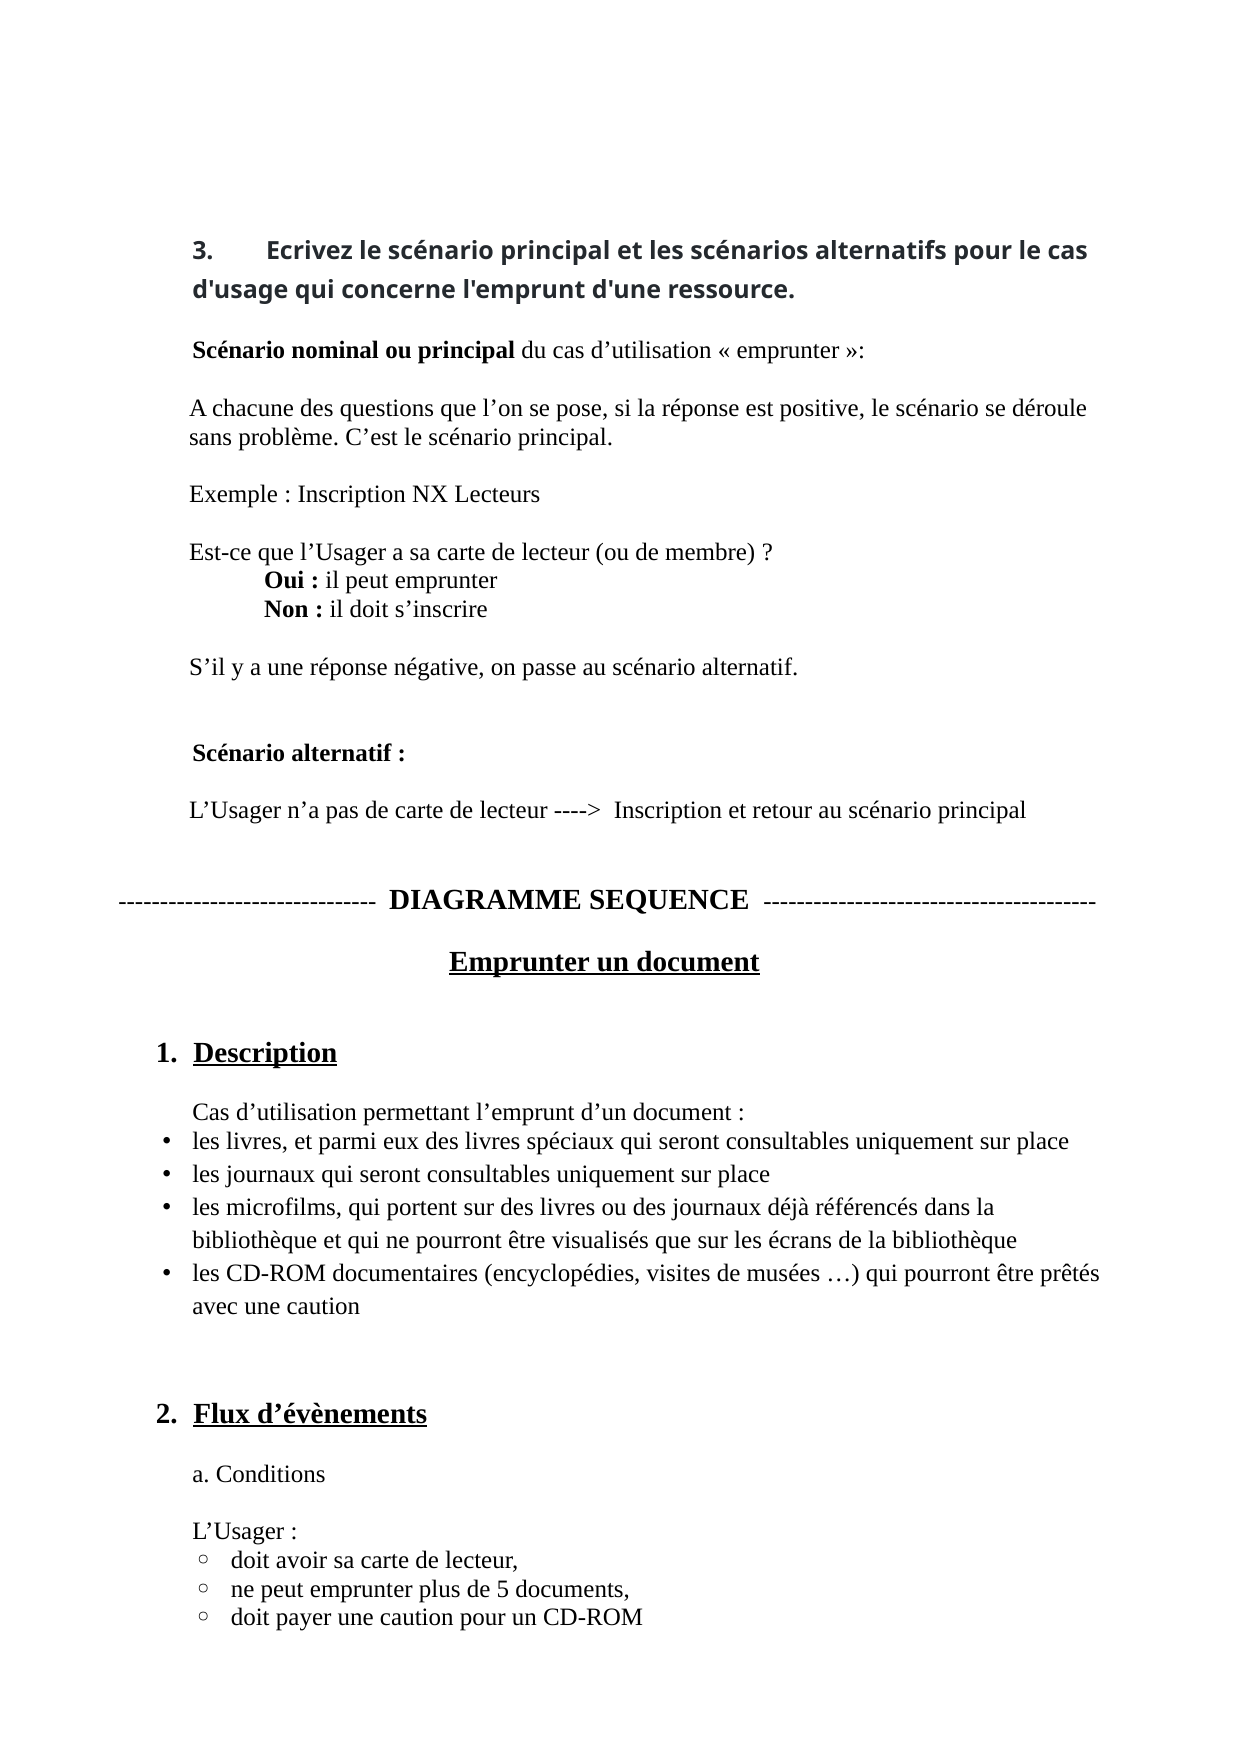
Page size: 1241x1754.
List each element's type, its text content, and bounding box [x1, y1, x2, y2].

list les microfilms, qui portent sur des livres ou des journaux déjà référencés dans la bibliothèque et qui ne pourront être visualisés que sur les écrans de la bibliothèque [162, 1192, 1122, 1254]
text Exemple : Inscription NX Lecteurs [189, 479, 1122, 508]
text Non : il doit s’inscrire [189, 594, 1122, 623]
text Scénario nominal ou principal du cas d’utilisation « emprunter »: [118, 336, 1122, 364]
list les livres, et parmi eux des livres spéciaux qui seront consultables uniquement sur place [162, 1126, 1122, 1155]
text Oui : il peut emprunter [189, 566, 1122, 594]
text Cas d’utilisation permettant l’emprunt d’un document : [118, 1097, 1122, 1126]
text a. Conditions [118, 1459, 1122, 1487]
list ne peut emprunter plus de 5 documents, [193, 1574, 1122, 1602]
text S’il y a une réponse négative, on passe au scénario alternatif. [189, 652, 1122, 681]
list Ecrivez le scénario principal et les scénarios alternatifs pour le cas d'usage qui concerne l'emprunt d'une ressource. [192, 232, 1122, 306]
list doit payer une caution pour un CD-ROM [193, 1602, 1122, 1631]
text Scénario alternatif : [118, 738, 1122, 767]
list Description [156, 1035, 1122, 1069]
list les CD-ROM documentaires (encyclopédies, visites de musées …) qui pourront être prêtés avec une caution [162, 1258, 1122, 1320]
list les journaux qui seront consultables uniquement sur place [162, 1159, 1122, 1188]
list doit avoir sa carte de lecteur, [193, 1545, 1122, 1574]
list Flux d’évènements [156, 1396, 1122, 1430]
text Est-ce que l’Usager a sa carte de lecteur (ou de membre) ? [189, 537, 1122, 566]
text ------------------------------- DIAGRAMME SEQUENCE ---------------------------------------- [118, 882, 1122, 915]
text L’Usager : [118, 1516, 1122, 1545]
text L’Usager n’a pas de carte de lecteur ----> Inscription et retour au scénario principal [189, 796, 1122, 824]
text A chacune des questions que l’on se pose, si la réponse est positive, le scénario se déroule sans problème. C’est le scénario principal. [189, 393, 1122, 451]
text Emprunter un document [118, 944, 1122, 978]
